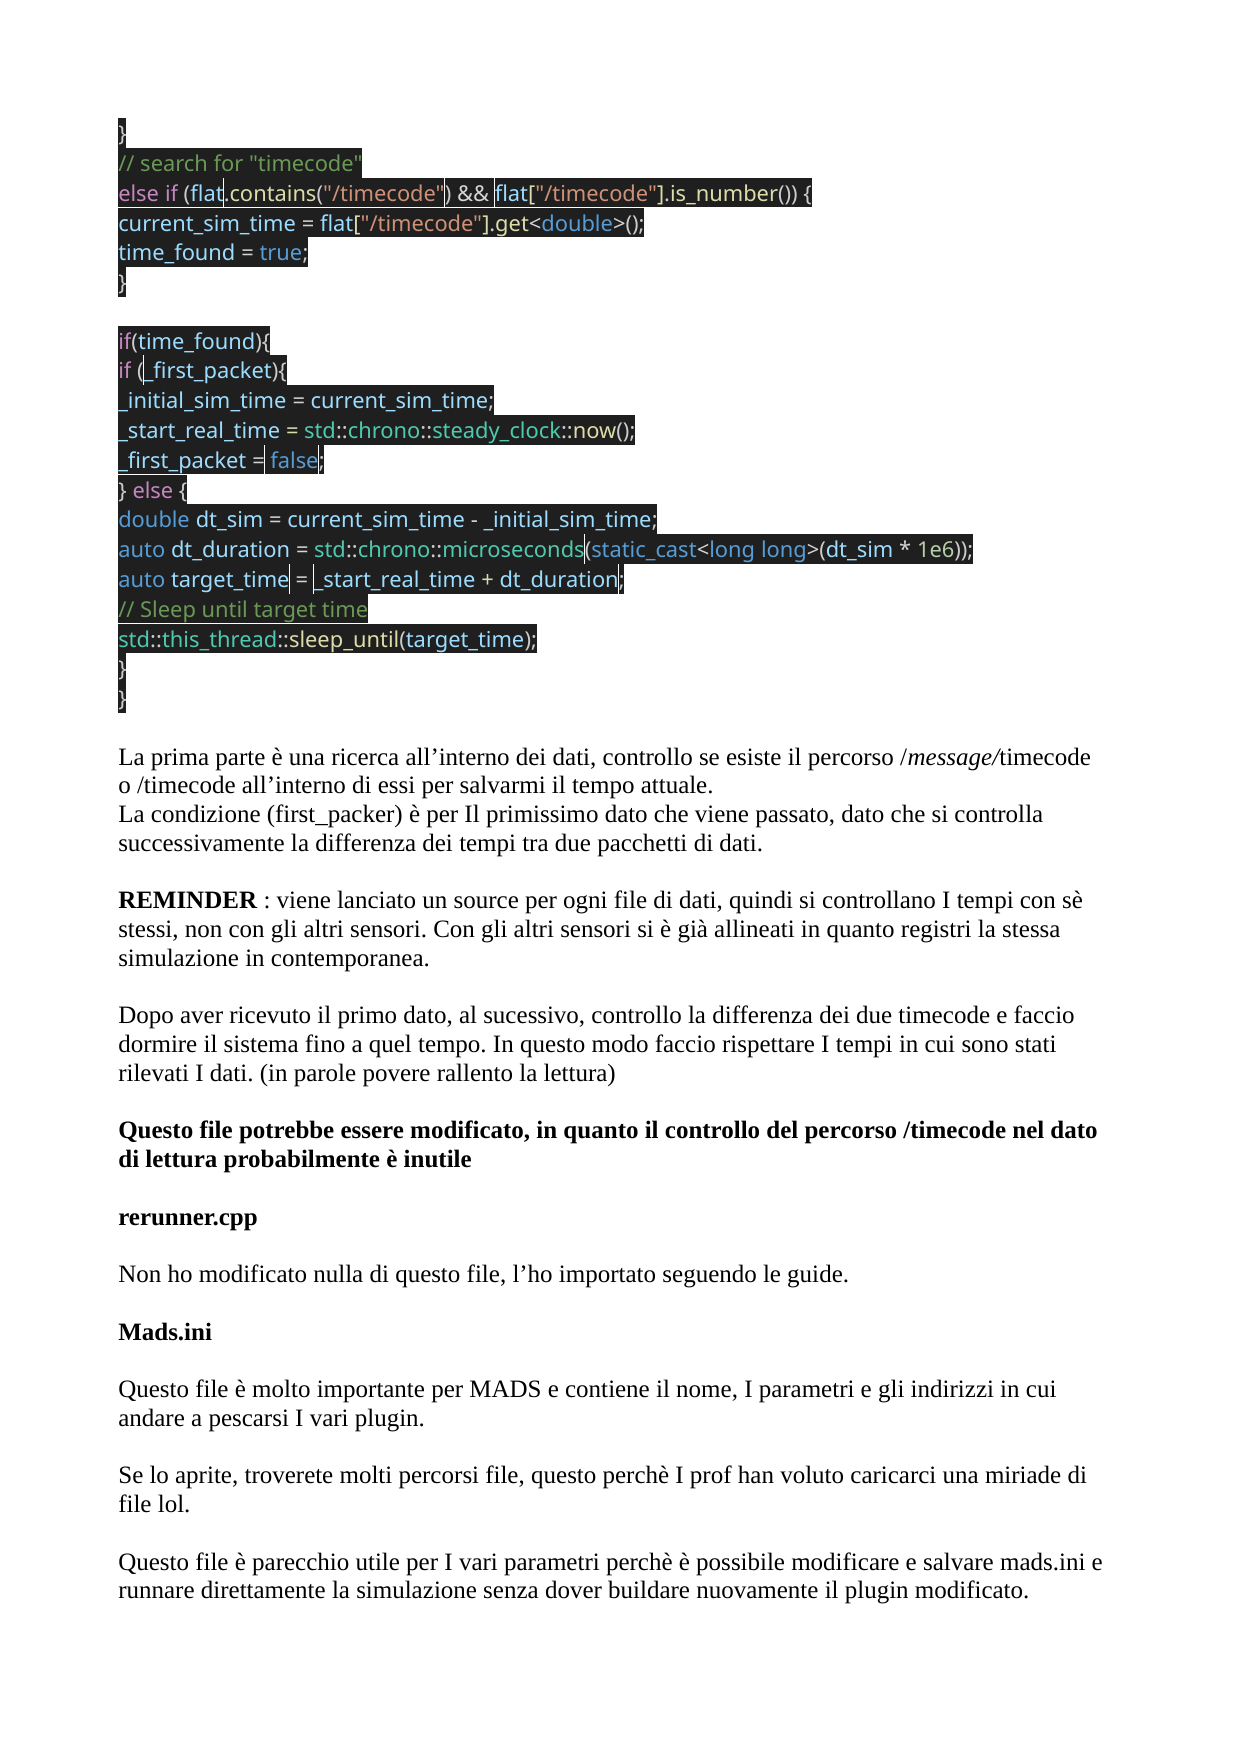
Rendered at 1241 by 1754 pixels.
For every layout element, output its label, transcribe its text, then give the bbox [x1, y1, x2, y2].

text Questo file è parecchio utile per I vari parametri perchè è possibile modificare e salvare mads.ini e runnare direttamente la simulazione senza dover buildare nuovamente il plugin modificato. [118, 1547, 1122, 1604]
text // search for "timecode" [118, 148, 1122, 178]
text Questo file è molto importante per MADS e contiene il nome, I parametri e gli indirizzi in cui andare a pescarsi I vari plugin. [118, 1374, 1122, 1432]
text Se lo aprite, troverete molti percorsi file, questo perchè I prof han voluto caricarci una miriade di file lol. [118, 1460, 1122, 1518]
text // Sleep until target time [118, 594, 1122, 623]
text Mads.ini [118, 1317, 1122, 1345]
text if (_first_packet){ [118, 355, 1122, 385]
text } else { [118, 474, 1122, 504]
text else if (flat.contains("/timecode") && flat["/timecode"].is_number()) { [118, 178, 1122, 207]
text current_sim_time = flat["/timecode"].get<double>(); [118, 207, 1122, 237]
text if(time_found){ [118, 326, 1122, 355]
text REMINDER : viene lanciato un source per ogni file di dati, quindi si controllano I tempi con sè stessi, non con gli altri sensori. Con gli altri sensori si è già allineati in quanto registri la stessa simulazione in contemporanea. [118, 885, 1122, 972]
text _initial_sim_time = current_sim_time; [118, 385, 1122, 415]
text Non ho modificato nulla di questo file, l’ho importato seguendo le guide. [118, 1259, 1122, 1288]
text auto dt_duration = std::chrono::microseconds(static_cast<long long>(dt_sim * 1e6)); [118, 534, 1122, 564]
text La prima parte è una ricerca all’interno dei dati, controllo se esiste il percorso /message/timecode o /timecode all’interno di essi per salvarmi il tempo attuale. [118, 742, 1122, 799]
text Questo file potrebbe essere modificato, in quanto il controllo del percorso /timecode nel dato di lettura probabilmente è inutile [118, 1115, 1122, 1173]
text } [118, 653, 1122, 683]
text _start_real_time = std::chrono::steady_clock::now(); [118, 415, 1122, 445]
text _first_packet = false; [118, 445, 1122, 474]
text } [118, 683, 1122, 713]
text auto target_time = _start_real_time + dt_duration; [118, 564, 1122, 594]
text rerunner.cpp [118, 1202, 1122, 1230]
text double dt_sim = current_sim_time - _initial_sim_time; [118, 504, 1122, 534]
text } [118, 118, 1122, 148]
text La condizione (first_packer) è per Il primissimo dato che viene passato, dato che si controlla successivamente la differenza dei tempi tra due pacchetti di dati. [118, 799, 1122, 857]
text time_found = true; [118, 237, 1122, 267]
text Dopo aver ricevuto il primo dato, al sucessivo, controllo la differenza dei due timecode e faccio dormire il sistema fino a quel tempo. In questo modo faccio rispettare I tempi in cui sono stati rilevati I dati. (in parole povere rallento la lettura) [118, 1000, 1122, 1087]
text std::this_thread::sleep_until(target_time); [118, 623, 1122, 653]
text } [118, 267, 1122, 297]
